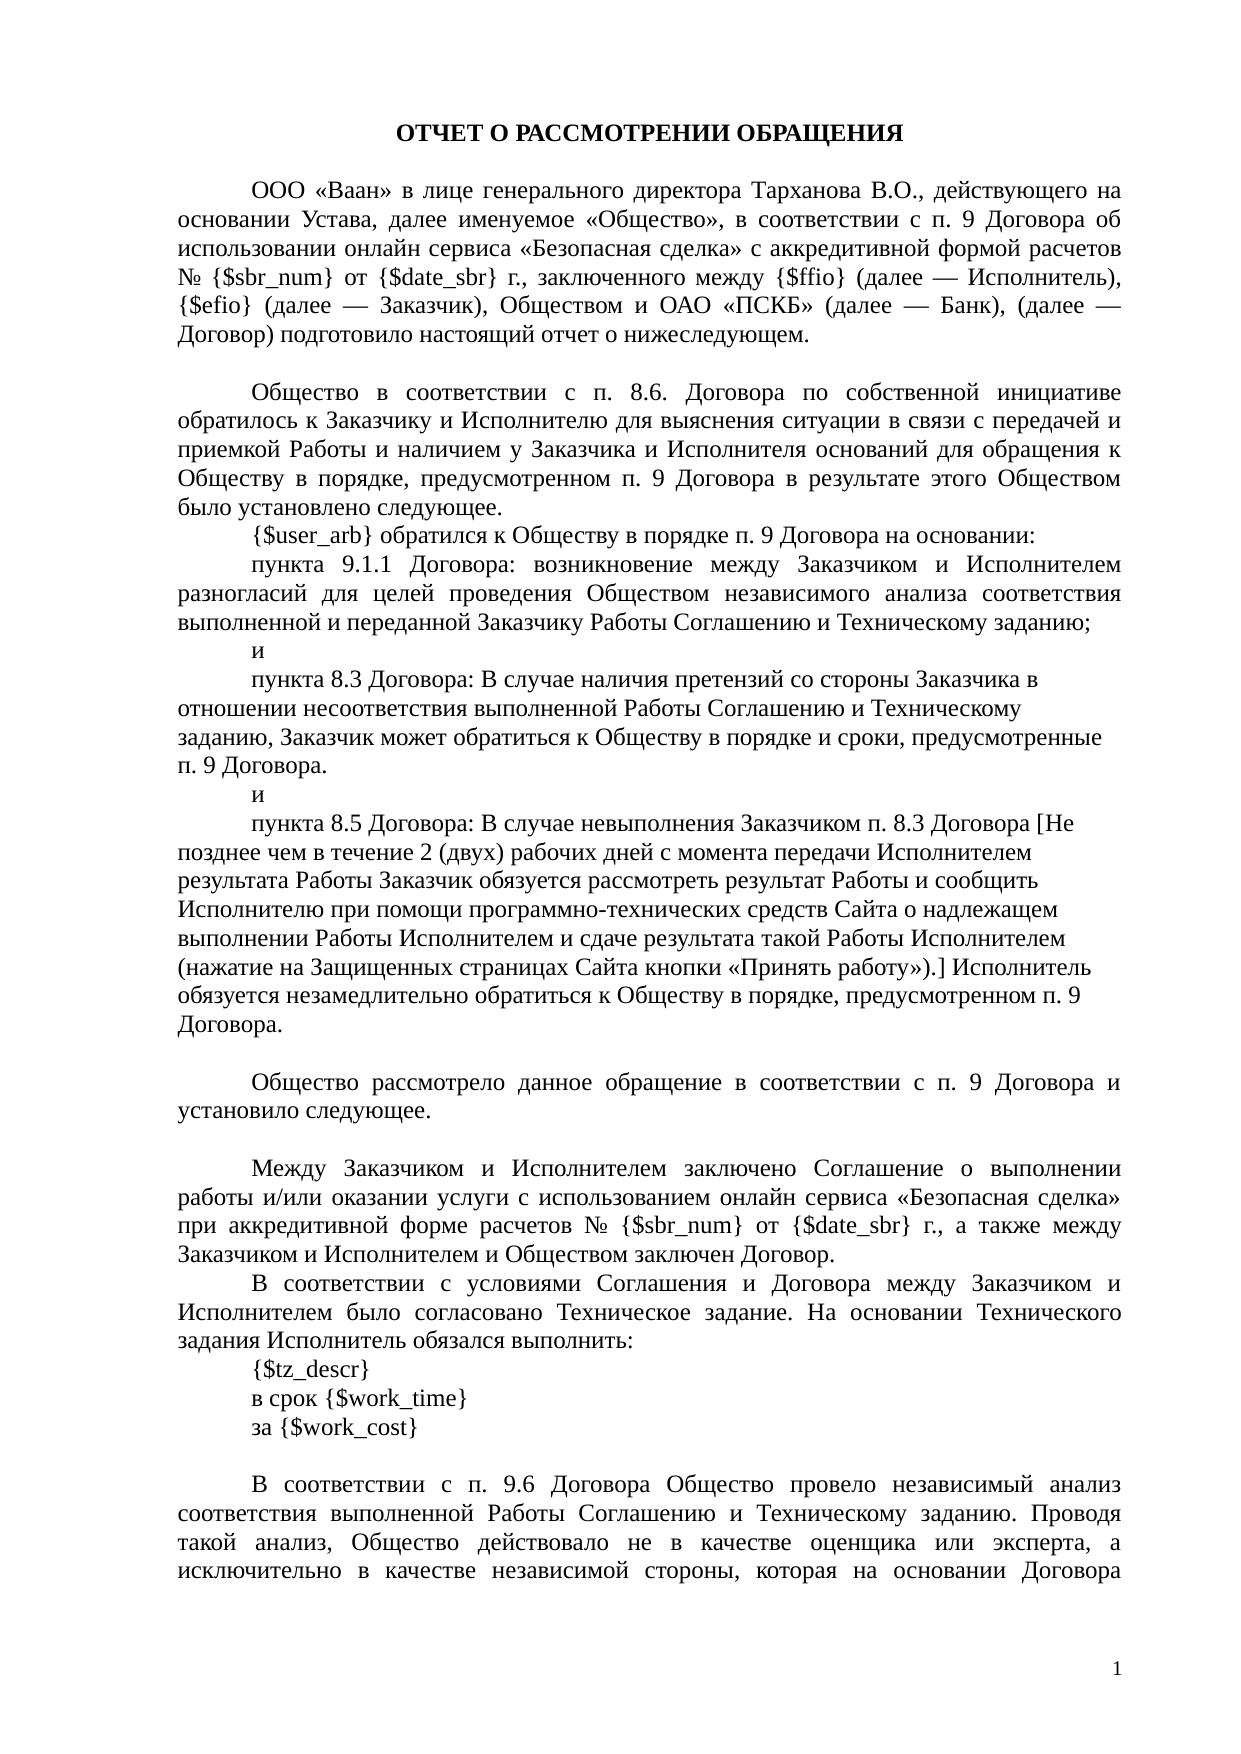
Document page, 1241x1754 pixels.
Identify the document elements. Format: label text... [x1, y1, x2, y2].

text за {$work_cost} [177, 1412, 1122, 1441]
text пункта 8.3 Договора: В случае наличия претензий со стороны Заказчика в отношении несоответствия выполненной Работы Соглашению и Техническому заданию, Заказчик может обратиться к Обществу в порядке и сроки, предусмотренные п. 9 Договора. [177, 664, 1122, 779]
text и [177, 636, 1122, 664]
text пункта 9.1.1 Договора: возникновение между Заказчиком и Исполнителем разногласий для целей проведения Обществом независимого анализа соответствия выполненной и переданной Заказчику Работы Соглашению и Техническому заданию; [177, 549, 1122, 636]
text {$user_arb} обратился к Обществу в порядке п. 9 Договора на основании: [177, 521, 1122, 549]
text В соответствии с п. 9.6 Договора Общество провело независимый анализ соответствия выполненной Работы Соглашению и Техническому заданию. Проводя такой анализ, Общество действовало не в качестве оценщика или эксперта, а исключительно в качестве независимой стороны, которая на основании Договора [177, 1469, 1122, 1584]
text ОТЧЕТ О РАССМОТРЕНИИ ОБРАЩЕНИЯ [177, 118, 1122, 147]
text Общество в соответствии с п. 8.6. Договора по собственной инициативе обратилось к Заказчику и Исполнителю для выяснения ситуации в связи с передачей и приемкой Работы и наличием у Заказчика и Исполнителя оснований для обращения к Обществу в порядке, предусмотренном п. 9 Договора в результате этого Обществом было установлено следующее. [177, 377, 1122, 521]
text Общество рассмотрело данное обращение в соответствии с п. 9 Договора и установило следующее. [177, 1067, 1122, 1124]
text и [177, 779, 1122, 808]
text Между Заказчиком и Исполнителем заключено Соглашение о выполнении работы и/или оказании услуги с использованием онлайн сервиса «Безопасная сделка» при аккредитивной форме расчетов № {$sbr_num} от {$date_sbr} г., а также между Заказчиком и Исполнителем и Обществом заключен Договор. [177, 1153, 1122, 1268]
text в срок {$work_time} [177, 1383, 1122, 1412]
text ООО «Ваан» в лице генерального директора Тарханова В.О., действующего на основании Устава, далее именуемое «Общество», в соответствии с п. 9 Договора об использовании онлайн сервиса «Безопасная сделка» с аккредитивной формой расчетов № {$sbr_num} от {$date_sbr} г., заключенного между {$ffio} (далее — Исполнитель), {$efio} (далее — Заказчик), Обществом и ОАО «ПСКБ» (далее — Банк), (далее — Договор) подготовило настоящий отчет о нижеследующем. [177, 176, 1122, 348]
text пункта 8.5 Договора: В случае невыполнения Заказчиком п. 8.3 Договора [Не позднее чем в течение 2 (двух) рабочих дней с момента передачи Исполнителем результата Работы Заказчик обязуется рассмотреть результат Работы и сообщить Исполнителю при помощи программно-технических средств Сайта о надлежащем выполнении Работы Исполнителем и сдаче результата такой Работы Исполнителем (нажатие на Защищенных страницах Сайта кнопки «Принять работу»).] Исполнитель обязуется незамедлительно обратиться к Обществу в порядке, предусмотренном п. 9 Договора. [177, 808, 1122, 1038]
text В соответствии с условиями Соглашения и Договора между Заказчиком и Исполнителем было согласовано Техническое задание. На основании Технического задания Исполнитель обязался выполнить: [177, 1268, 1122, 1354]
text {$tz_descr} [177, 1354, 1122, 1383]
